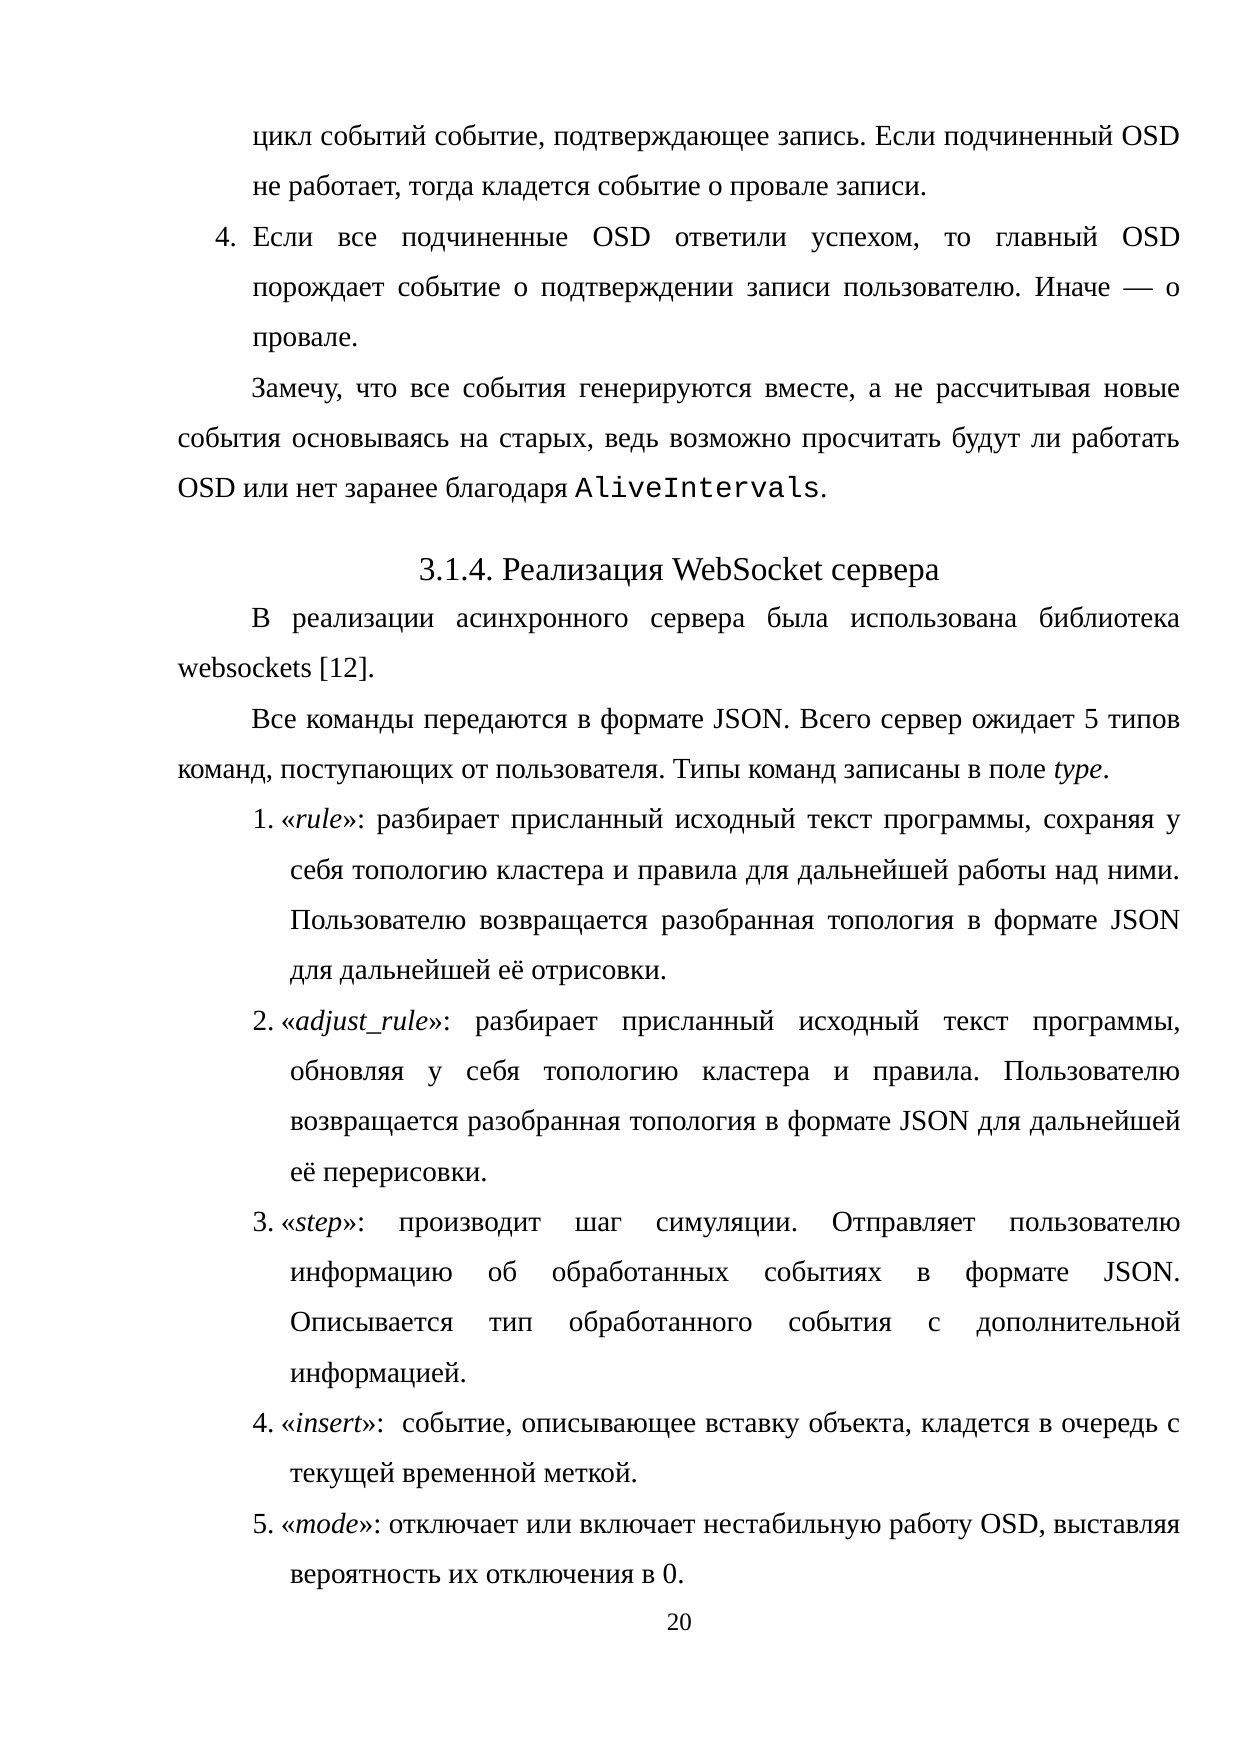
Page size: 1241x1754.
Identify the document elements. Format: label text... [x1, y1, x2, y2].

subtitle Реализация WebSocket сервера [177, 549, 1181, 588]
list «mode»: отключает или включает нестабильную работу OSD, выставляя вероятность их отключения в 0. [252, 1506, 1181, 1590]
text В реализации асинхронного сервера была использована библиотека websockets [12]. [177, 600, 1181, 684]
list «adjust_rule»: разбирает присланный исходный текст программы, обновляя у себя топологию кластера и правила. Пользователю возвращается разобранная топология в формате JSON для дальнейшей её перерисовки. [252, 1003, 1181, 1187]
list «insert»: событие, описывающее вставку объекта, кладется в очередь с текущей временной меткой. [252, 1405, 1181, 1489]
text Все команды передаются в формате JSON. Всего сервер ожидает 5 типов команд, поступающих от пользователя. Типы команд записаны в поле type. [177, 701, 1181, 785]
list цикл событий событие, подтверждающее запись. Если подчиненный OSD не работает, тогда кладется событие о провале записи. [215, 118, 1181, 202]
list «rule»: разбирает присланный исходный текст программы, сохраняя у себя топологию кластера и правила для дальнейшей работы над ними. Пользователю возвращается разобранная топология в формате JSON для дальнейшей её отрисовки. [252, 801, 1181, 986]
text Замечу, что все события генерируются вместе, а не рассчитывая новые события основываясь на старых, ведь возможно просчитать будут ли работать OSD или нет заранее благодаря AliveIntervals. [177, 370, 1181, 506]
list «step»: производит шаг симуляции. Отправляет пользователю информацию об обработанных событиях в формате JSON. Описывается тип обработанного события с дополнительной информацией. [252, 1204, 1181, 1388]
list Если все подчиненные OSD ответили успехом, то главный OSD порождает событие о подтверждении записи пользователю. Иначе — о провале. [215, 219, 1181, 353]
